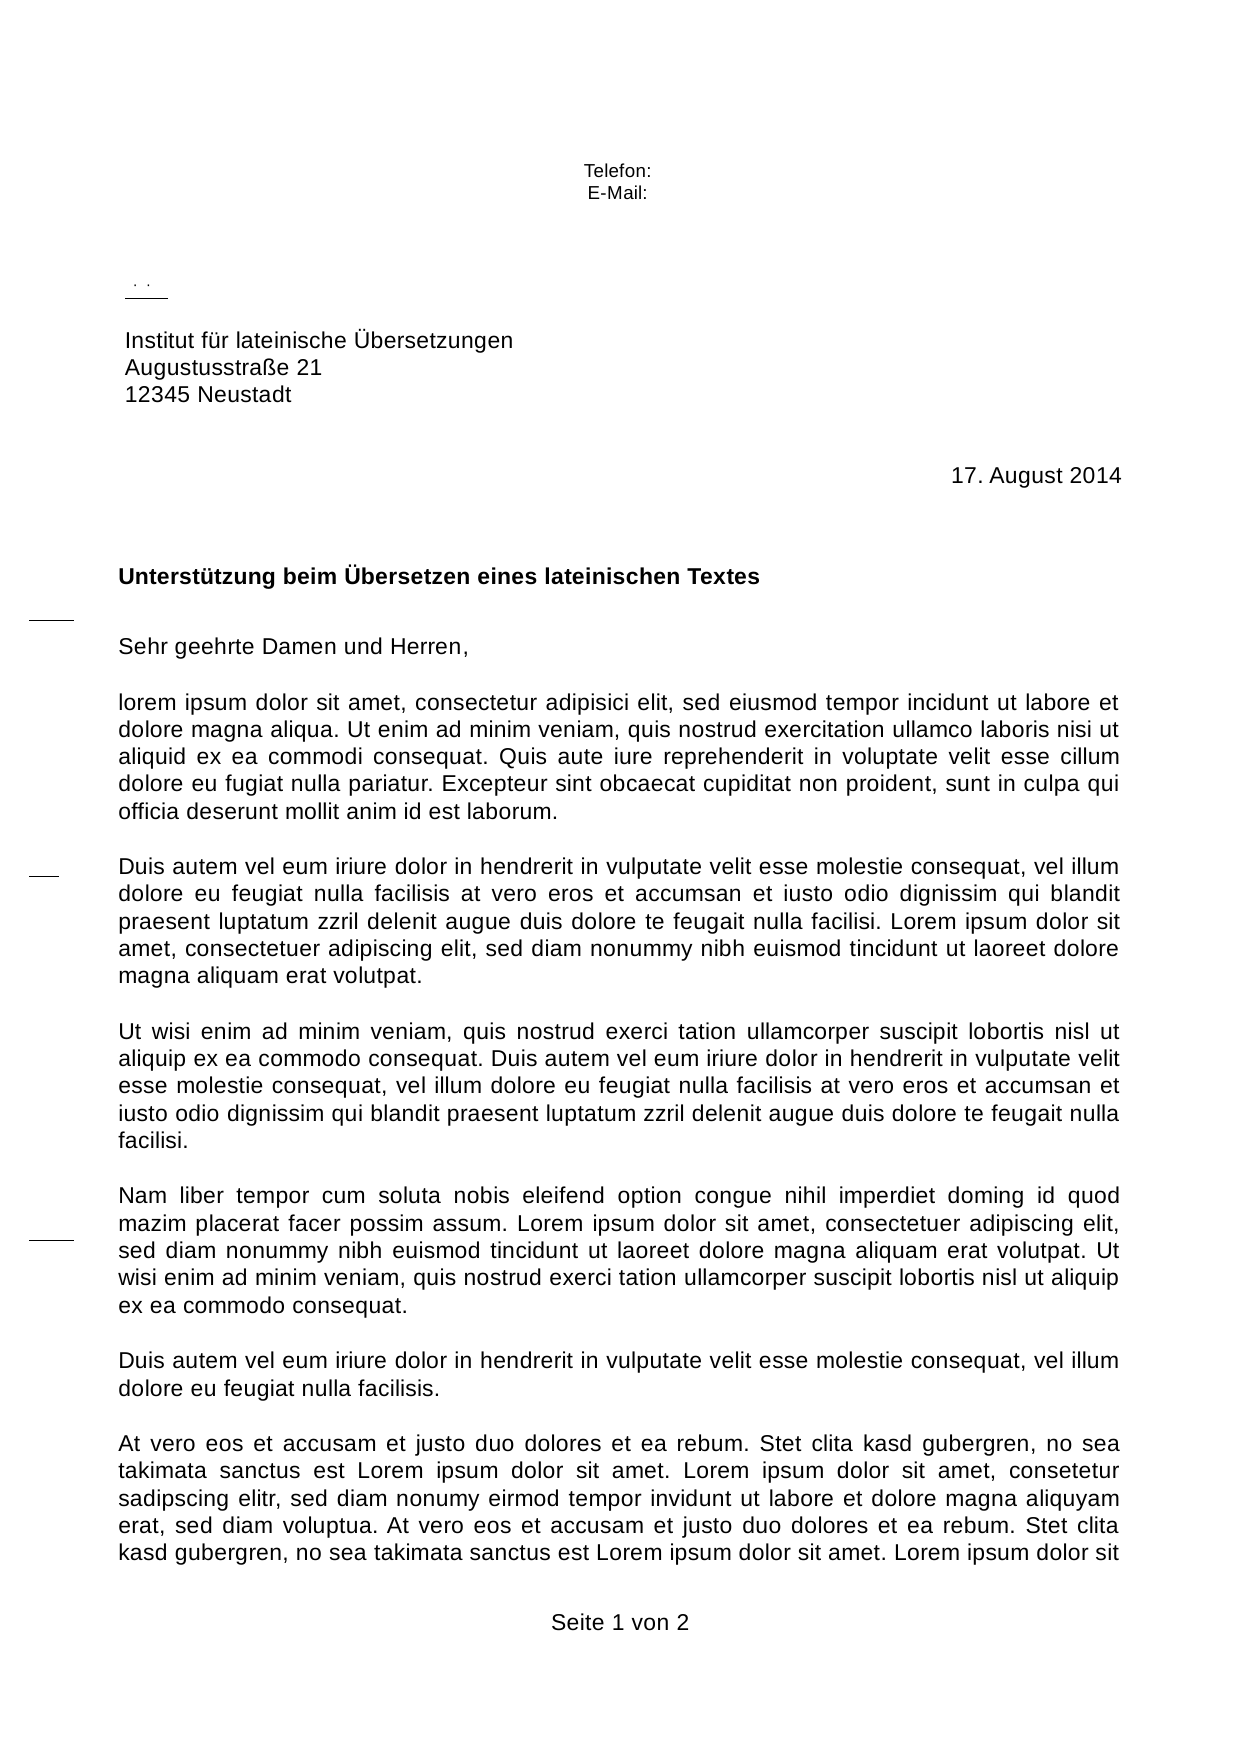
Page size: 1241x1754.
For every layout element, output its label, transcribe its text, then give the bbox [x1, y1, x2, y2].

text At vero eos et accusam et justo duo dolores et ea rebum. Stet clita kasd gubergren, no sea takimata sanctus est Lorem ipsum dolor sit amet. Lorem ipsum dolor sit amet, consetetur sadipscing elitr, sed diam nonumy eirmod tempor invidunt ut labore et dolore magna aliquyam erat, sed diam voluptua. At vero eos et accusam et justo duo dolores et ea rebum. Stet clita kasd gubergren, no sea takimata sanctus est Lorem ipsum dolor sit amet. Lorem ipsum dolor sit [118, 1430, 1122, 1566]
text Sehr geehrte Damen und Herren, [118, 633, 1122, 659]
text Unterstützung beim Übersetzen eines lateinischen Textes [118, 563, 1122, 589]
text Institut für lateinische Übersetzungen [124, 327, 627, 353]
text Duis autem vel eum iriure dolor in hendrerit in vulputate velit esse molestie consequat, vel illum dolore eu feugiat nulla facilisis at vero eros et accumsan et iusto odio dignissim qui blandit praesent luptatum zzril delenit augue duis dolore te feugait nulla facilisi. Lorem ipsum dolor sit amet, consectetuer adipiscing elit, sed diam nonummy nibh euismod tincidunt ut laoreet dolore magna aliquam erat volutpat. [118, 853, 1122, 989]
text Augustusstraße 21 [124, 354, 627, 381]
subtitle Max Mustermann [119, 71, 1122, 104]
text 12345 Neustadt [124, 382, 627, 408]
text Telefon: +49 1234 56789 [119, 160, 1122, 181]
text 17. August 2014 [627, 462, 1122, 488]
text Musterstraße 42 [119, 116, 1122, 137]
text 12345 Musterstadt [119, 138, 1122, 159]
text E-Mail: max@example.com [119, 182, 1122, 203]
text Duis autem vel eum iriure dolor in hendrerit in vulputate velit esse molestie consequat, vel illum dolore eu feugiat nulla facilisis. [118, 1348, 1122, 1401]
text Ut wisi enim ad minim veniam, quis nostrud exerci tation ullamcorper suscipit lobortis nisl ut aliquip ex ea commodo consequat. Duis autem vel eum iriure dolor in hendrerit in vulputate velit esse molestie consequat, vel illum dolore eu feugiat nulla facilisis at vero eros et accumsan et iusto odio dignissim qui blandit praesent luptatum zzril delenit augue duis dolore te feugait nulla facilisi. [118, 1018, 1122, 1153]
text lorem ipsum dolor sit amet, consectetur adipisici elit, sed eiusmod tempor incidunt ut labore et dolore magna aliqua. Ut enim ad minim veniam, quis nostrud exercitation ullamco laboris nisi ut aliquid ex ea commodi consequat. Quis aute iure reprehenderit in voluptate velit esse cillum dolore eu fugiat nulla pariatur. Excepteur sint obcaecat cupiditat non proident, sunt in culpa qui officia deserunt mollit anim id est laborum. [118, 689, 1122, 824]
text Nam liber tempor cum soluta nobis eleifend option congue nihil imperdiet doming id quod mazim placerat facer possim assum. Lorem ipsum dolor sit amet, consectetuer adipiscing elit, sed diam nonummy nibh euismod tincidunt ut laoreet dolore magna aliquam erat volutpat. Ut wisi enim ad minim veniam, quis nostrud exerci tation ullamcorper suscipit lobortis nisl ut aliquip ex ea commodo consequat. [118, 1183, 1122, 1318]
